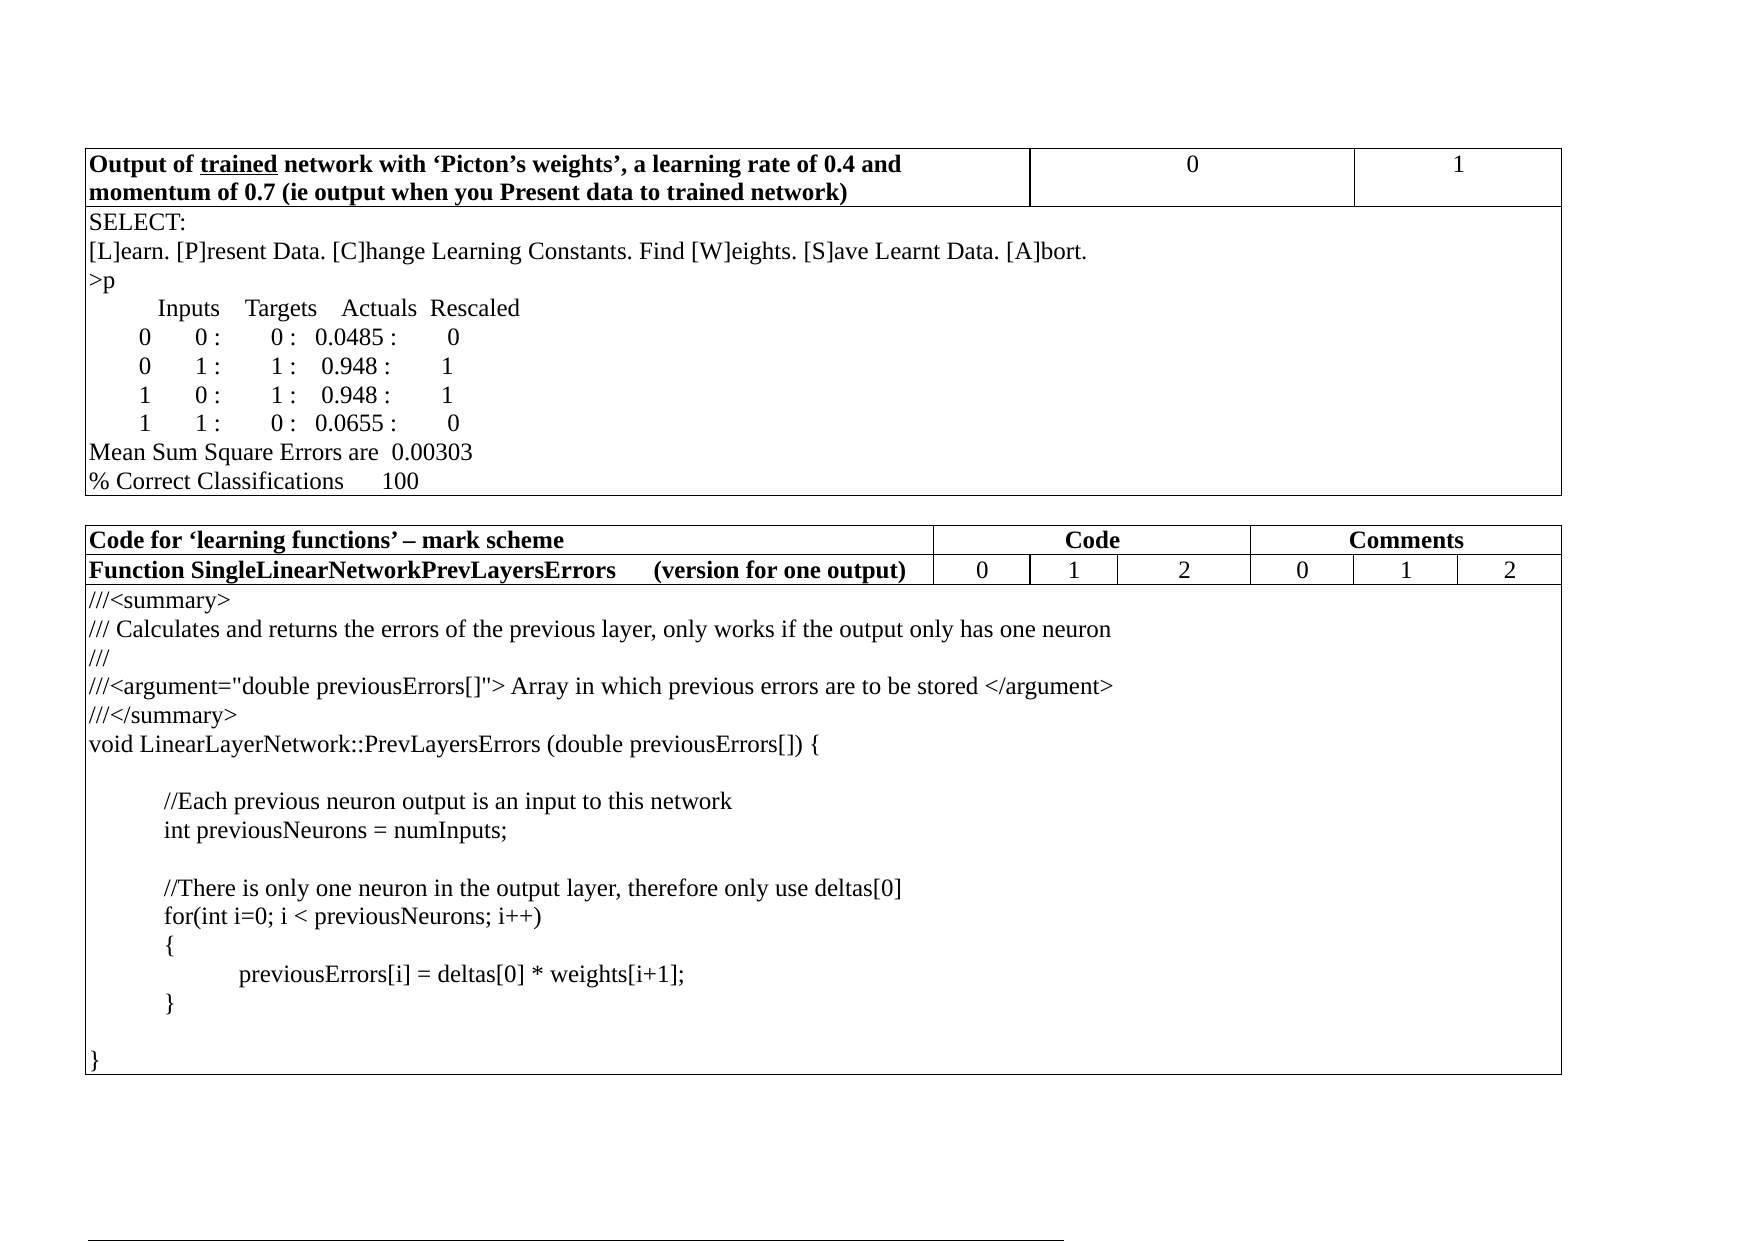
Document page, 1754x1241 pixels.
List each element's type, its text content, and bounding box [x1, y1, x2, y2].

table_header Code [934, 526, 1250, 554]
table_cell Function SingleLinearNetworkPrevLayersErrors (version for one output) [86, 555, 933, 584]
table_cell 0 [1031, 149, 1354, 206]
table_cell ///<summary> /// Calculates and returns the errors of the previous layer, only works if the output only has one neuron /// ///<argument="double previousErrors[]"> Array in which previous errors are to be stored </argument> ///</summary> void LinearLayerNetwork::PrevLayersErrors (double previousErrors[]) { //Each previous neuron output is an input to this network int previousNeurons = numInputs; //There is only one neuron in the output layer, therefore only use deltas[0] for(int i=0; i < previousNeurons; i++) { previousErrors[i] = deltas[0] * weights[i+1]; } } [86, 585, 1561, 1074]
table_cell 1 [1355, 149, 1561, 206]
table_cell 2 [1458, 555, 1561, 584]
table_header Comments [1251, 526, 1561, 554]
table_header Output of trained network with ‘Picton’s weights’, a learning rate of 0.4 and momentum of 0.7 (ie output when you Present data to trained network) [86, 149, 1029, 206]
table_cell 1 [1354, 555, 1457, 584]
table_cell 0 [934, 555, 1029, 584]
table_header Code for ‘learning functions’ – mark scheme [86, 526, 933, 554]
table_cell SELECT: [L]earn. [P]resent Data. [C]hange Learning Constants. Find [W]eights. [S]ave Learnt Data. [A]bort. >p Inputs Targets Actuals Rescaled 0 0 : 0 : 0.0485 : 0 0 1 : 1 : 0.948 : 1 1 0 : 1 : 0.948 : 1 1 1 : 0 : 0.0655 : 0 Mean Sum Square Errors are 0.00303 % Correct Classifications 100 [86, 207, 1561, 495]
table_cell 0 [1251, 555, 1353, 584]
table_cell 1 [1031, 555, 1117, 584]
table_cell 2 [1118, 555, 1250, 584]
